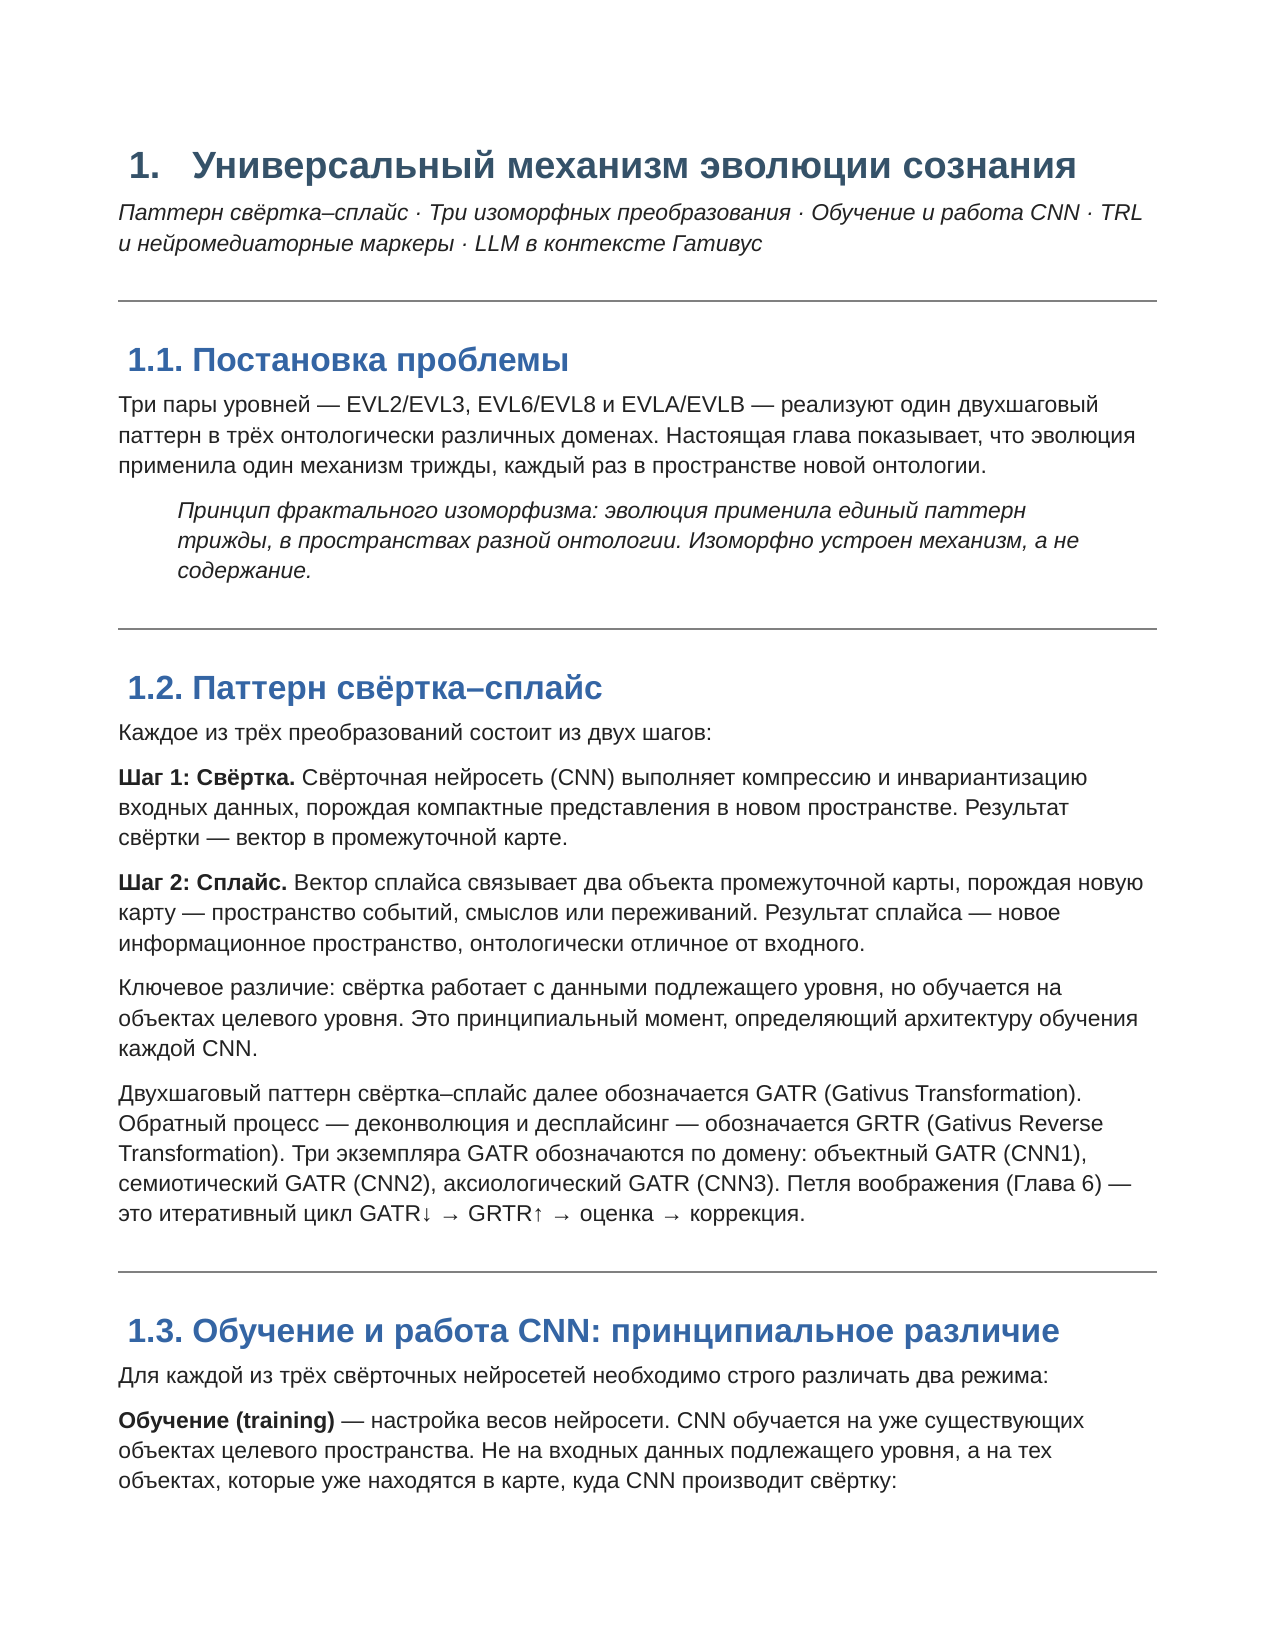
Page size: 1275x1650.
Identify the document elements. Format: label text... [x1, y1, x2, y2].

subtitle Универсальный механизм эволюции сознания [118, 143, 1157, 187]
text Принцип фрактального изоморфизма: эволюция применила единый паттерн трижды, в пространствах разной онтологии. Изоморфно устроен механизм, а не содержание. [177, 497, 1098, 583]
text Шаг 1: Свёртка. Свёрточная нейросеть (CNN) выполняет компрессию и инвариантизацию входных данных, порождая компактные представления в новом пространстве. Результат свёртки — вектор в промежуточной карте. [118, 764, 1157, 851]
text Шаг 2: Сплайс. Вектор сплайса связывает два объекта промежуточной карты, порождая новую карту — пространство событий, смыслов или переживаний. Результат сплайса — новое информационное пространство, онтологически отличное от входного. [118, 869, 1157, 956]
subtitle Постановка проблемы [118, 340, 1157, 379]
subtitle Обучение и работа CNN: принципиальное различие [118, 1311, 1157, 1350]
text Ключевое различие: свёртка работает с данными подлежащего уровня, но обучается на объектах целевого уровня. Это принципиальный момент, определяющий архитектуру обучения каждой CNN. [118, 974, 1157, 1061]
text Для каждой из трёх свёрточных нейросетей необходимо строго различать два режима: [118, 1362, 1157, 1389]
text Три пары уровней — EVL2/EVL3, EVL6/EVL8 и EVLA/EVLB — реализуют один двухшаговый паттерн в трёх онтологически различных доменах. Настоящая глава показывает, что эволюция применила один механизм трижды, каждый раз в пространстве новой онтологии. [118, 391, 1157, 478]
text Каждое из трёх преобразований состоит из двух шагов: [118, 719, 1157, 745]
text Обучение (training) — настройка весов нейросети. CNN обучается на уже существующих объектах целевого пространства. Не на входных данных подлежащего уровня, а на тех объектах, которые уже находятся в карте, куда CNN производит свёртку: [118, 1407, 1157, 1494]
subtitle Паттерн свёртка–сплайс [118, 668, 1157, 707]
text Паттерн свёртка–сплайс · Три изоморфных преобразования · Обучение и работа CNN · TRL и нейромедиаторные маркеры · LLM в контексте Гативус [118, 199, 1157, 256]
text Двухшаговый паттерн свёртка–сплайс далее обозначается GATR (Gativus Transformation). Обратный процесс — деконволюция и десплайсинг — обозначается GRTR (Gativus Reverse Transformation). Три экземпляра GATR обозначаются по домену: объектный GATR (CNN1), семиотический GATR (CNN2), аксиологический GATR (CNN3). Петля воображения (Глава 6) — это итеративный цикл GATR↓ → GRTR↑ → оценка → коррекция. [118, 1079, 1157, 1227]
